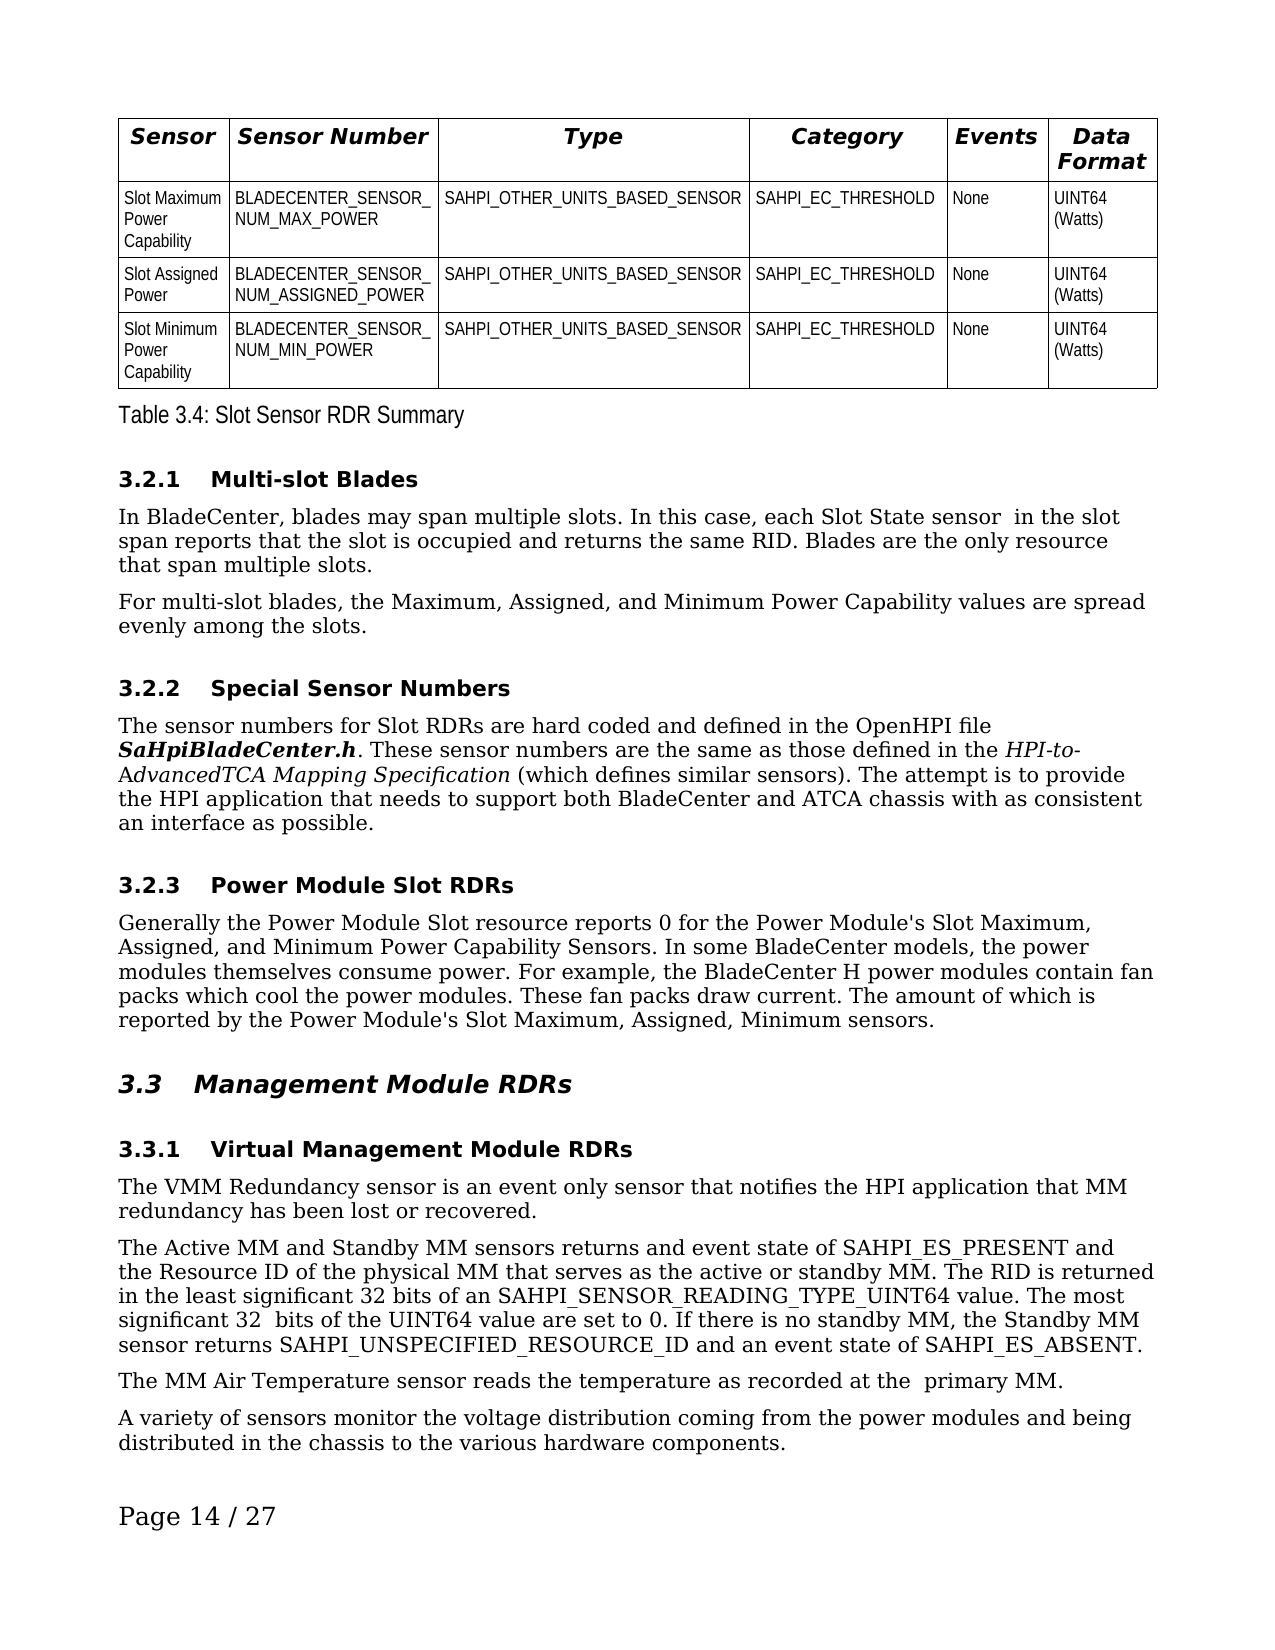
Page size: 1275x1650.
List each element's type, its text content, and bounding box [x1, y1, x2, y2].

table_cell SAHPI_EC_THRESHOLD [750, 258, 947, 312]
subtitle Virtual Management Module RDRs [118, 1137, 1157, 1162]
table_cell BLADECENTER_SENSOR_NUM_ASSIGNED_POWER [230, 258, 438, 312]
table_cell Slot Maximum Power Capability [119, 182, 229, 257]
text In BladeCenter, blades may span multiple slots. In this case, each Slot State sensor in the slot span reports that the slot is occupied and returns the same RID. Blades are the only resource that span multiple slots. [118, 505, 1157, 577]
table_cell None [948, 182, 1048, 257]
table_cell SAHPI_EC_THRESHOLD [750, 313, 947, 388]
text The MM Air Temperature sensor reads the temperature as recorded at the primary MM. [118, 1369, 1157, 1394]
table_cell Slot Assigned Power [119, 258, 229, 312]
table_cell None [948, 313, 1048, 388]
text Generally the Power Module Slot resource reports 0 for the Power Module's Slot Maximum, Assigned, and Minimum Power Capability Sensors. In some BladeCenter models, the power modules themselves consume power. For example, the BladeCenter H power modules contain fan packs which cool the power modules. These fan packs draw current. The amount of which is reported by the Power Module's Slot Maximum, Assigned, Minimum sensors. [118, 911, 1157, 1032]
table_header Events [948, 119, 1048, 181]
table_cell UINT64 (Watts) [1049, 313, 1157, 388]
table_cell BLADECENTER_SENSOR_NUM_MAX_POWER [230, 182, 438, 257]
table_cell SAHPI_EC_THRESHOLD [750, 182, 947, 257]
text The VMM Redundancy sensor is an event only sensor that notifies the HPI application that MM redundancy has been lost or recovered. [118, 1175, 1157, 1223]
text For multi-slot blades, the Maximum, Assigned, and Minimum Power Capability values are spread evenly among the slots. [118, 590, 1157, 638]
table_cell Slot Minimum Power Capability [119, 313, 229, 388]
table_cell BLADECENTER_SENSOR_NUM_MIN_POWER [230, 313, 438, 388]
subtitle Multi-slot Blades [118, 467, 1157, 492]
text The sensor numbers for Slot RDRs are hard coded and defined in the OpenHPI file SaHpiBladeCenter.h. These sensor numbers are the same as those defined in the HPI-to-AdvancedTCA Mapping Specification (which defines similar sensors). The attempt is to provide the HPI application that needs to support both BladeCenter and ATCA chassis with as consistent an interface as possible. [118, 714, 1157, 836]
text The Active MM and Standby MM sensors returns and event state of SAHPI_ES_PRESENT and the Resource ID of the physical MM that serves as the active or standby MM. The RID is returned in the least significant 32 bits of an SAHPI_SENSOR_READING_TYPE_UINT64 value. The most significant 32 bits of the UINT64 value are set to 0. If there is no standby MM, the Standby MM sensor returns SAHPI_UNSPECIFIED_RESOURCE_ID and an event state of SAHPI_ES_ABSENT. [118, 1236, 1157, 1357]
table_cell SAHPI_OTHER_UNITS_BASED_SENSOR [439, 313, 749, 388]
table_header Sensor [119, 119, 229, 181]
text A variety of sensors monitor the voltage distribution coming from the power modules and being distributed in the chassis to the various hardware components. [118, 1406, 1157, 1455]
subtitle Management Module RDRs [118, 1070, 1157, 1099]
table_header Sensor Number [230, 119, 438, 181]
subtitle Special Sensor Numbers [118, 676, 1157, 702]
subtitle Power Module Slot RDRs [118, 873, 1157, 899]
text Table 3.4: Slot Sensor RDR Summary [118, 401, 1157, 429]
table_header Category [750, 119, 947, 181]
table_header Data Format [1049, 119, 1157, 181]
table_cell UINT64 (Watts) [1049, 258, 1157, 312]
table_header Type [439, 119, 749, 181]
table_cell SAHPI_OTHER_UNITS_BASED_SENSOR [439, 258, 749, 312]
table_cell SAHPI_OTHER_UNITS_BASED_SENSOR [439, 182, 749, 257]
table_cell UINT64 (Watts) [1049, 182, 1157, 257]
table_cell None [948, 258, 1048, 312]
